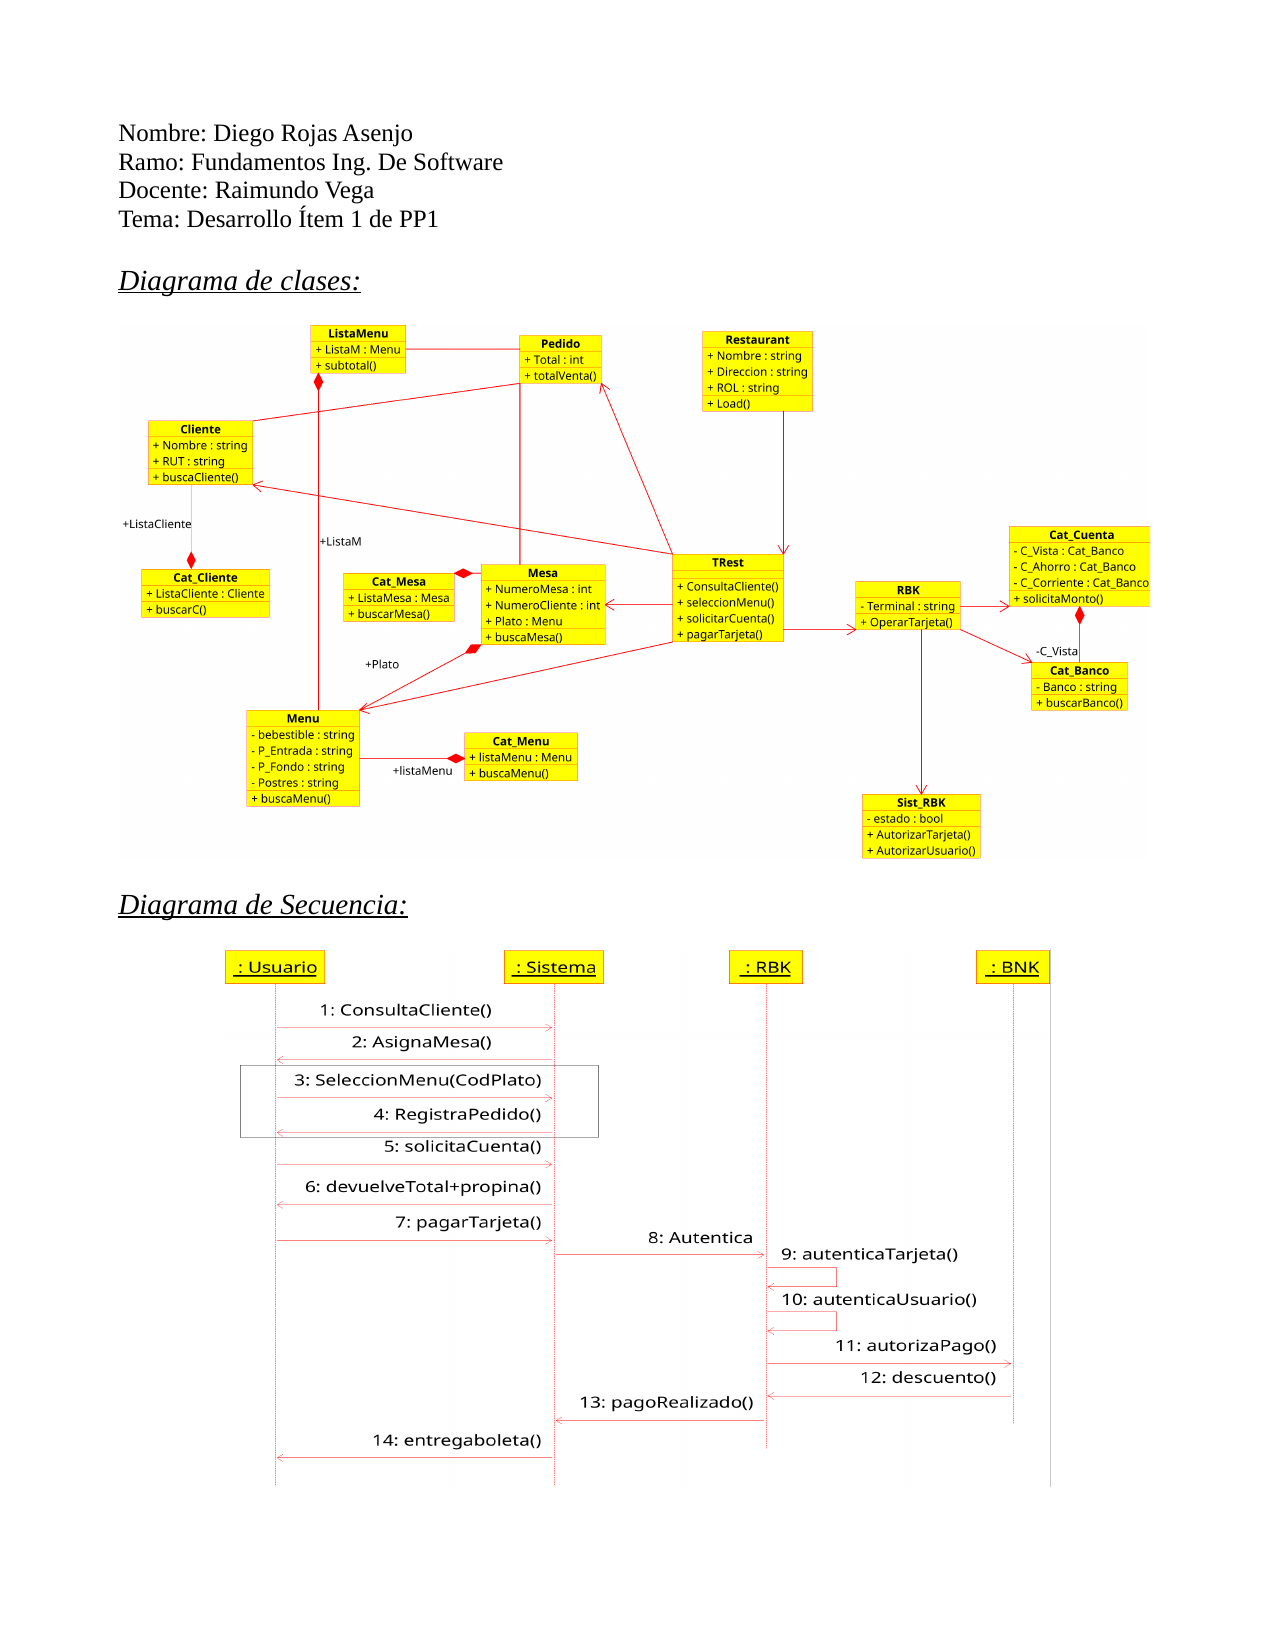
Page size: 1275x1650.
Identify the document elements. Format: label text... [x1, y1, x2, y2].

picture [224, 949, 1051, 1487]
text Diagrama de clases: [118, 263, 1157, 296]
picture [118, 325, 1150, 859]
text Diagrama de Secuencia: [118, 887, 1157, 921]
